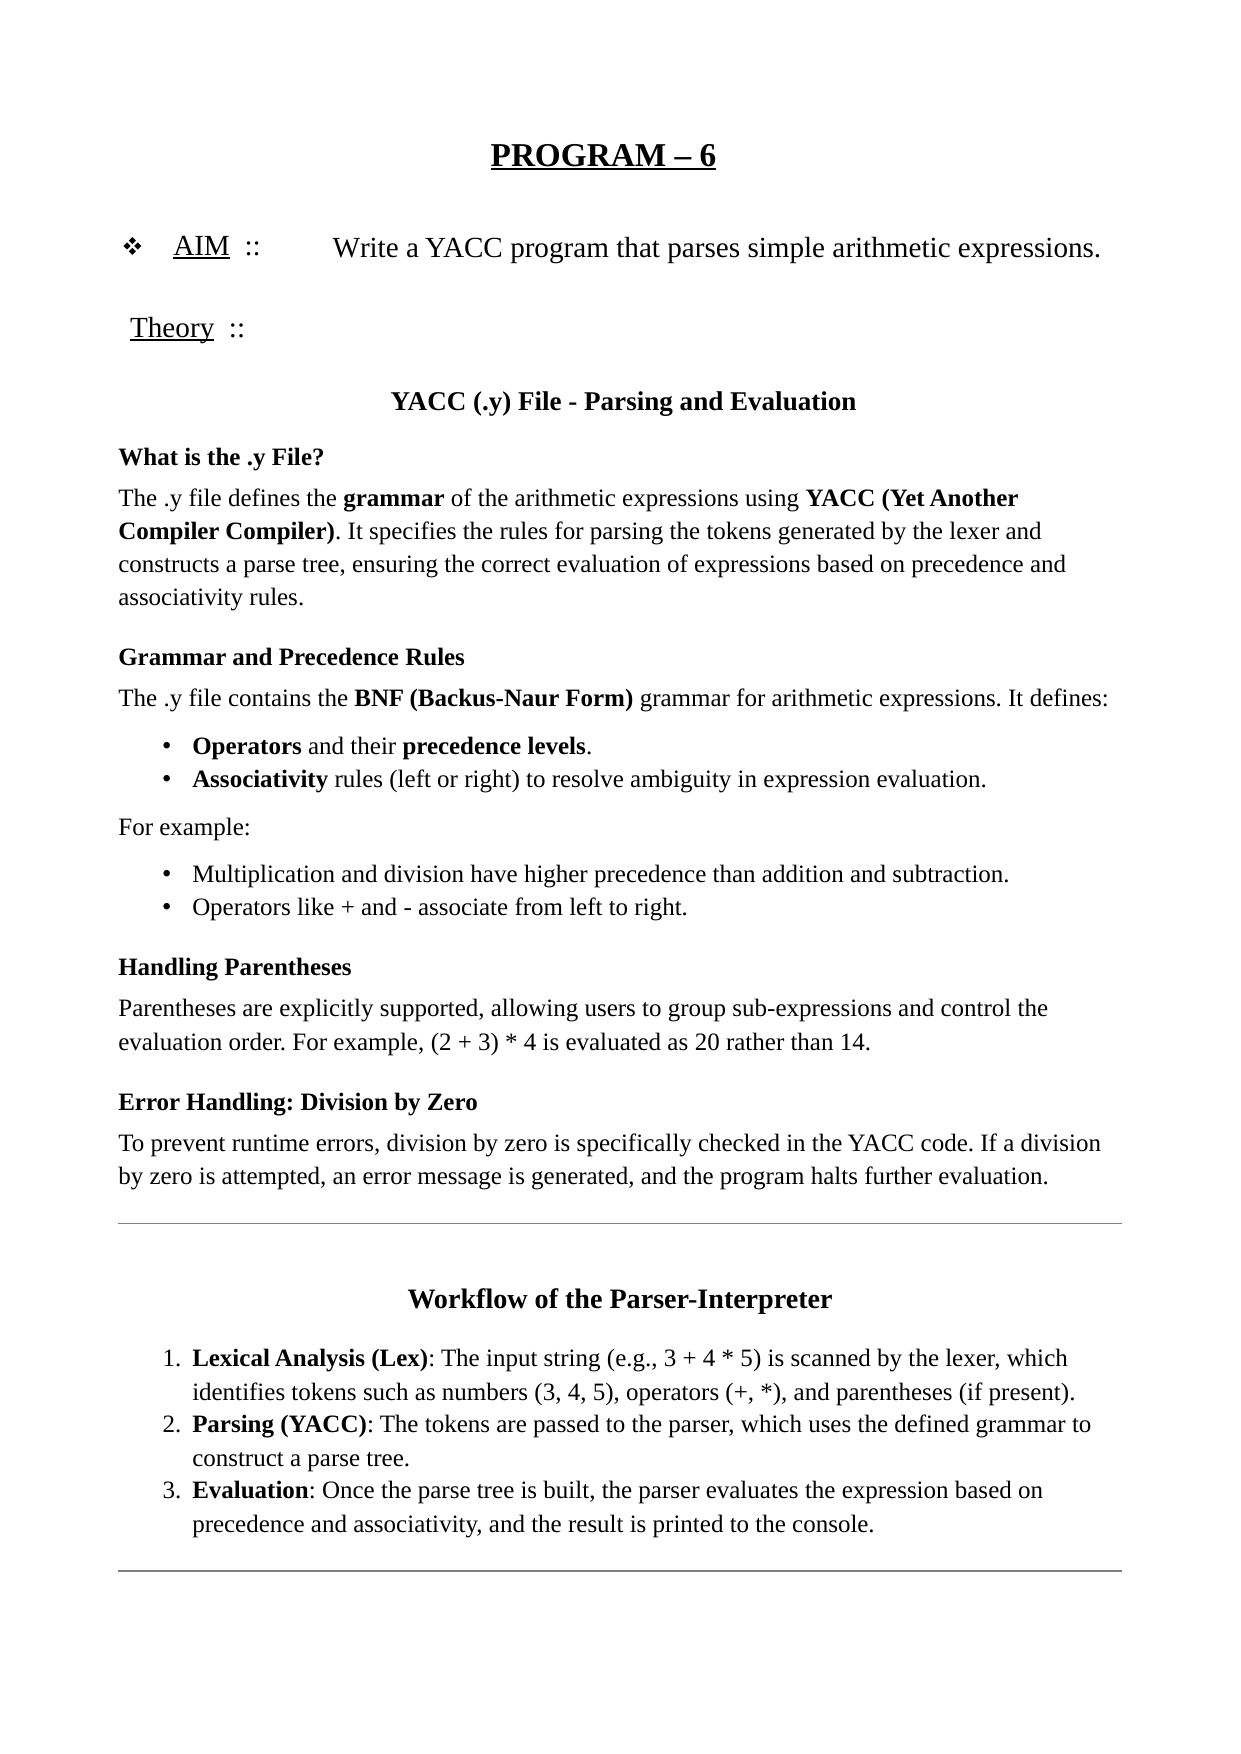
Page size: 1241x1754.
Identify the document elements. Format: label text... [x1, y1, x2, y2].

text The .y file defines the grammar of the arithmetic expressions using YACC (Yet Another Compiler Compiler). It specifies the rules for parsing the tokens generated by the lexer and constructs a parse tree, ensuring the correct evaluation of expressions based on precedence and associativity rules. [118, 483, 1122, 611]
subtitle What is the .y File? [118, 442, 1122, 470]
subtitle Workflow of the Parser-Interpreter [118, 1282, 1122, 1314]
subtitle Grammar and Precedence Rules [118, 642, 1122, 671]
text PROGRAM – 6 [482, 135, 724, 173]
text For example: [118, 812, 1122, 840]
list Theory :: [130, 310, 266, 344]
list Evaluation: Once the parse tree is built, the parser evaluates the expression based on precedence and associativity, and the result is printed to the console. [162, 1476, 1122, 1537]
text Write a YACC program that parses simple arithmetic expressions. [332, 230, 1149, 264]
list Associativity rules (left or right) to resolve ambiguity in expression evaluation. [162, 764, 1122, 793]
list Multiplication and division have higher precedence than addition and subtraction. [162, 859, 1122, 888]
subtitle YACC (.y) File - Parsing and Evaluation [118, 386, 1122, 417]
list Parsing (YACC): The tokens are passed to the parser, which uses the defined grammar to construct a parse tree. [162, 1409, 1122, 1471]
subtitle Error Handling: Division by Zero [118, 1087, 1122, 1115]
list Operators and their precedence levels. [162, 731, 1122, 760]
text Parentheses are explicitly supported, allowing users to group sub-expressions and control the evaluation order. For example, (2 + 3) * 4 is evaluated as 20 rather than 14. [118, 993, 1122, 1055]
text The .y file contains the BNF (Backus-Naur Form) grammar for arithmetic expressions. It defines: [118, 683, 1122, 712]
subtitle Handling Parentheses [118, 952, 1122, 981]
text To prevent runtime errors, division by zero is specifically checked in the YACC code. If a division by zero is attempted, an error message is generated, and the program halts further evaluation. [118, 1128, 1122, 1190]
list Lexical Analysis (Lex): The input string (e.g., 3 + 4 * 5) is scanned by the lexer, which identifies tokens such as numbers (3, 4, 5), operators (+, *), and parentheses (if present). [162, 1343, 1122, 1405]
list AIM :: [121, 228, 281, 261]
list Operators like + and - associate from left to right. [162, 892, 1122, 921]
